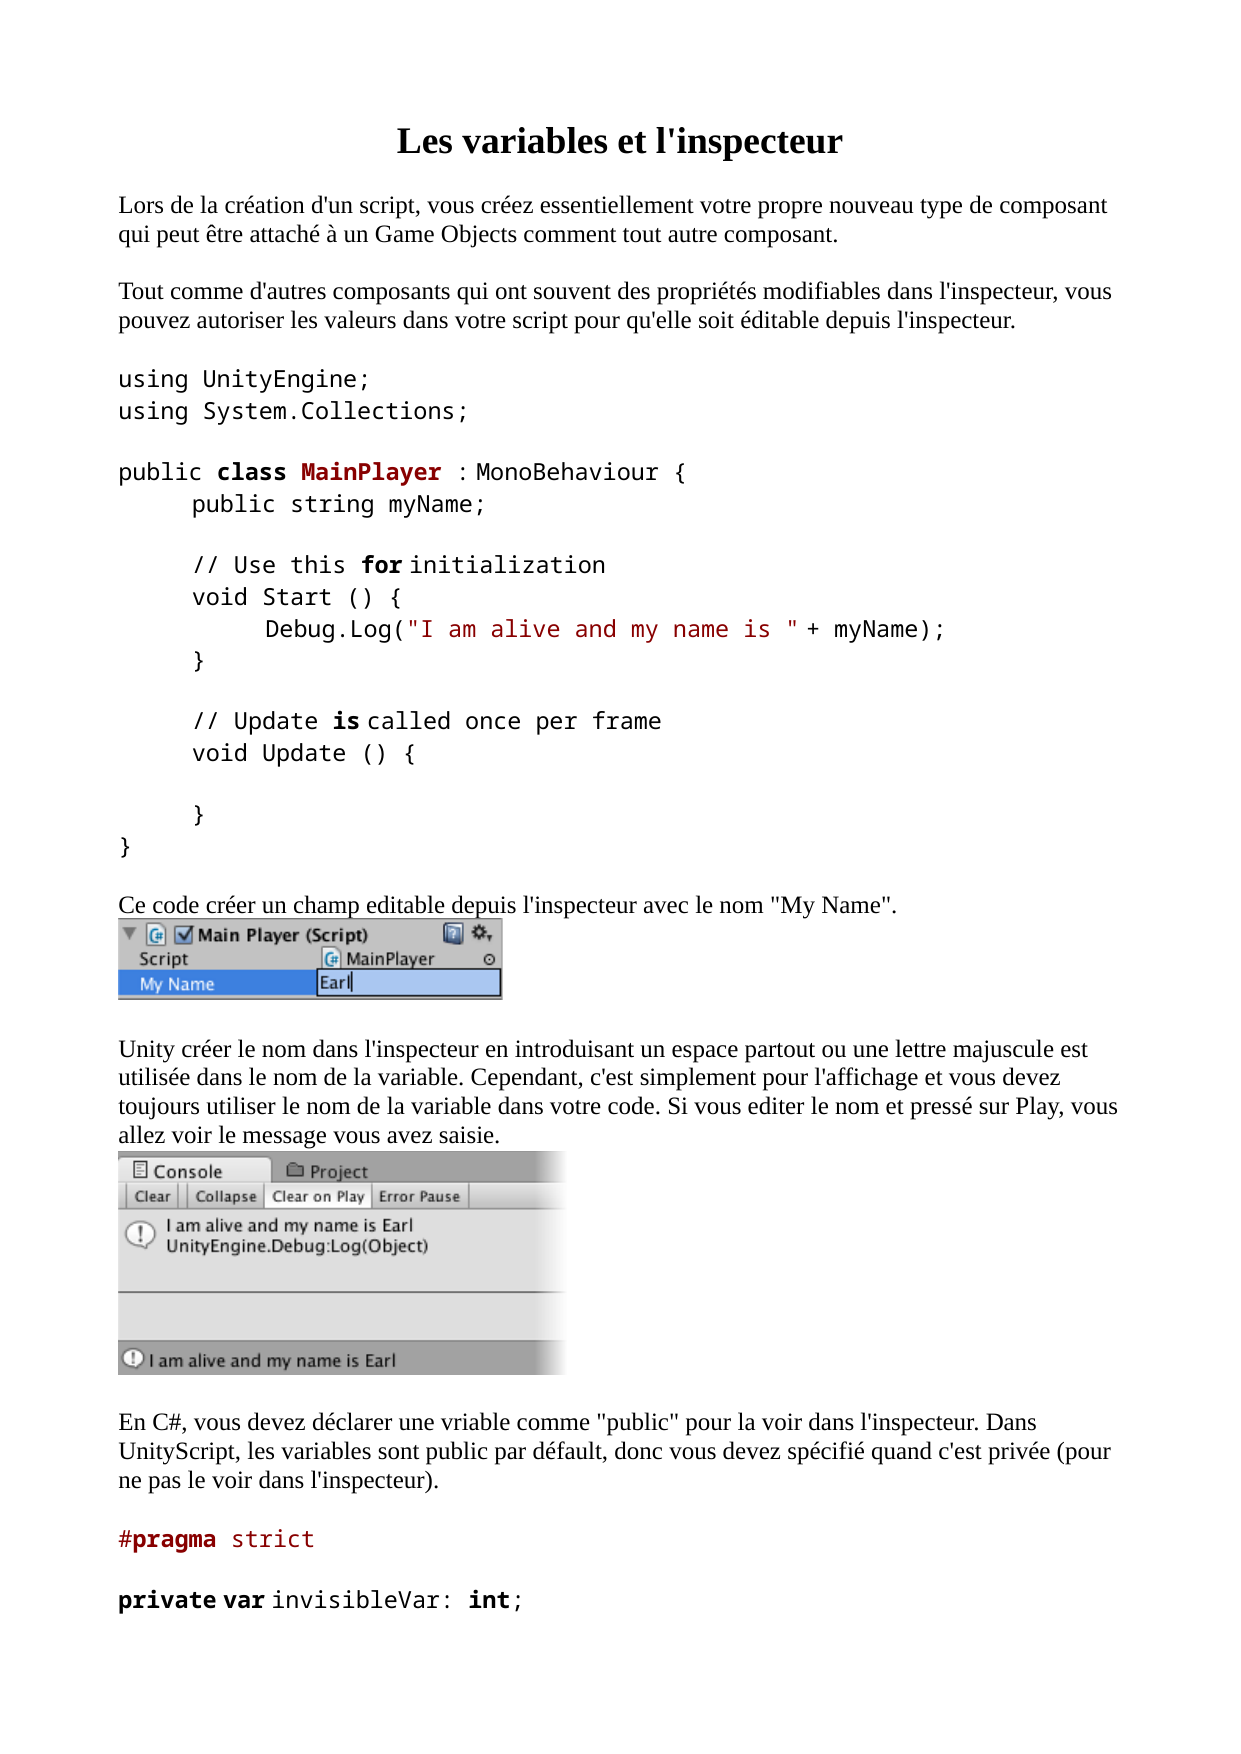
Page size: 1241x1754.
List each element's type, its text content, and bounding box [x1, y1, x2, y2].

text private var invisibleVar: int; [118, 1583, 1122, 1615]
text Ce code créer un champ editable depuis l'inspecteur avec le nom "My Name". [118, 890, 1122, 919]
text } [192, 644, 1122, 676]
text Les variables et l'inspecteur [118, 118, 1122, 161]
text #pragma strict [118, 1522, 1122, 1554]
text public string myName; [192, 487, 1122, 519]
text public class MainPlayer : MonoBehaviour { [118, 455, 1122, 487]
text Debug.Log("I am alive and my name is " + myName); [265, 612, 1122, 644]
picture [118, 918, 503, 1000]
text } [118, 829, 1122, 890]
text using UnityEngine; [118, 362, 1122, 394]
text Tout comme d'autres composants qui ont souvent des propriétés modifiables dans l'inspecteur, vous pouvez autoriser les valeurs dans votre script pour qu'elle soit éditable depuis l'inspecteur. [118, 276, 1122, 334]
picture [118, 1151, 570, 1375]
text } [192, 797, 1122, 829]
text Lors de la création d'un script, vous créez essentiellement votre propre nouveau type de composant qui peut être attaché à un Game Objects comment tout autre composant. [118, 190, 1122, 247]
text void Start () { [192, 580, 1122, 612]
text void Update () { [192, 737, 1122, 768]
text En C#, vous devez déclarer une vriable comme "public" pour la voir dans l'inspecteur. Dans UnityScript, les variables sont public par défault, donc vous devez spécifié quand c'est privée (pour ne pas le voir dans l'inspecteur). [118, 1407, 1122, 1494]
text // Use this for initialization [192, 548, 1122, 580]
text using System.Collections; [118, 394, 1122, 426]
text // Update is called once per frame [192, 704, 1122, 737]
text Unity créer le nom dans l'inspecteur en introduisant un espace partout ou une lettre majuscule est utilisée dans le nom de la variable. Cependant, c'est simplement pour l'affichage et vous devez toujours utiliser le nom de la variable dans votre code. Si vous editer le nom et pressé sur Play, vous allez voir le message vous avez saisie. [118, 1034, 1122, 1149]
